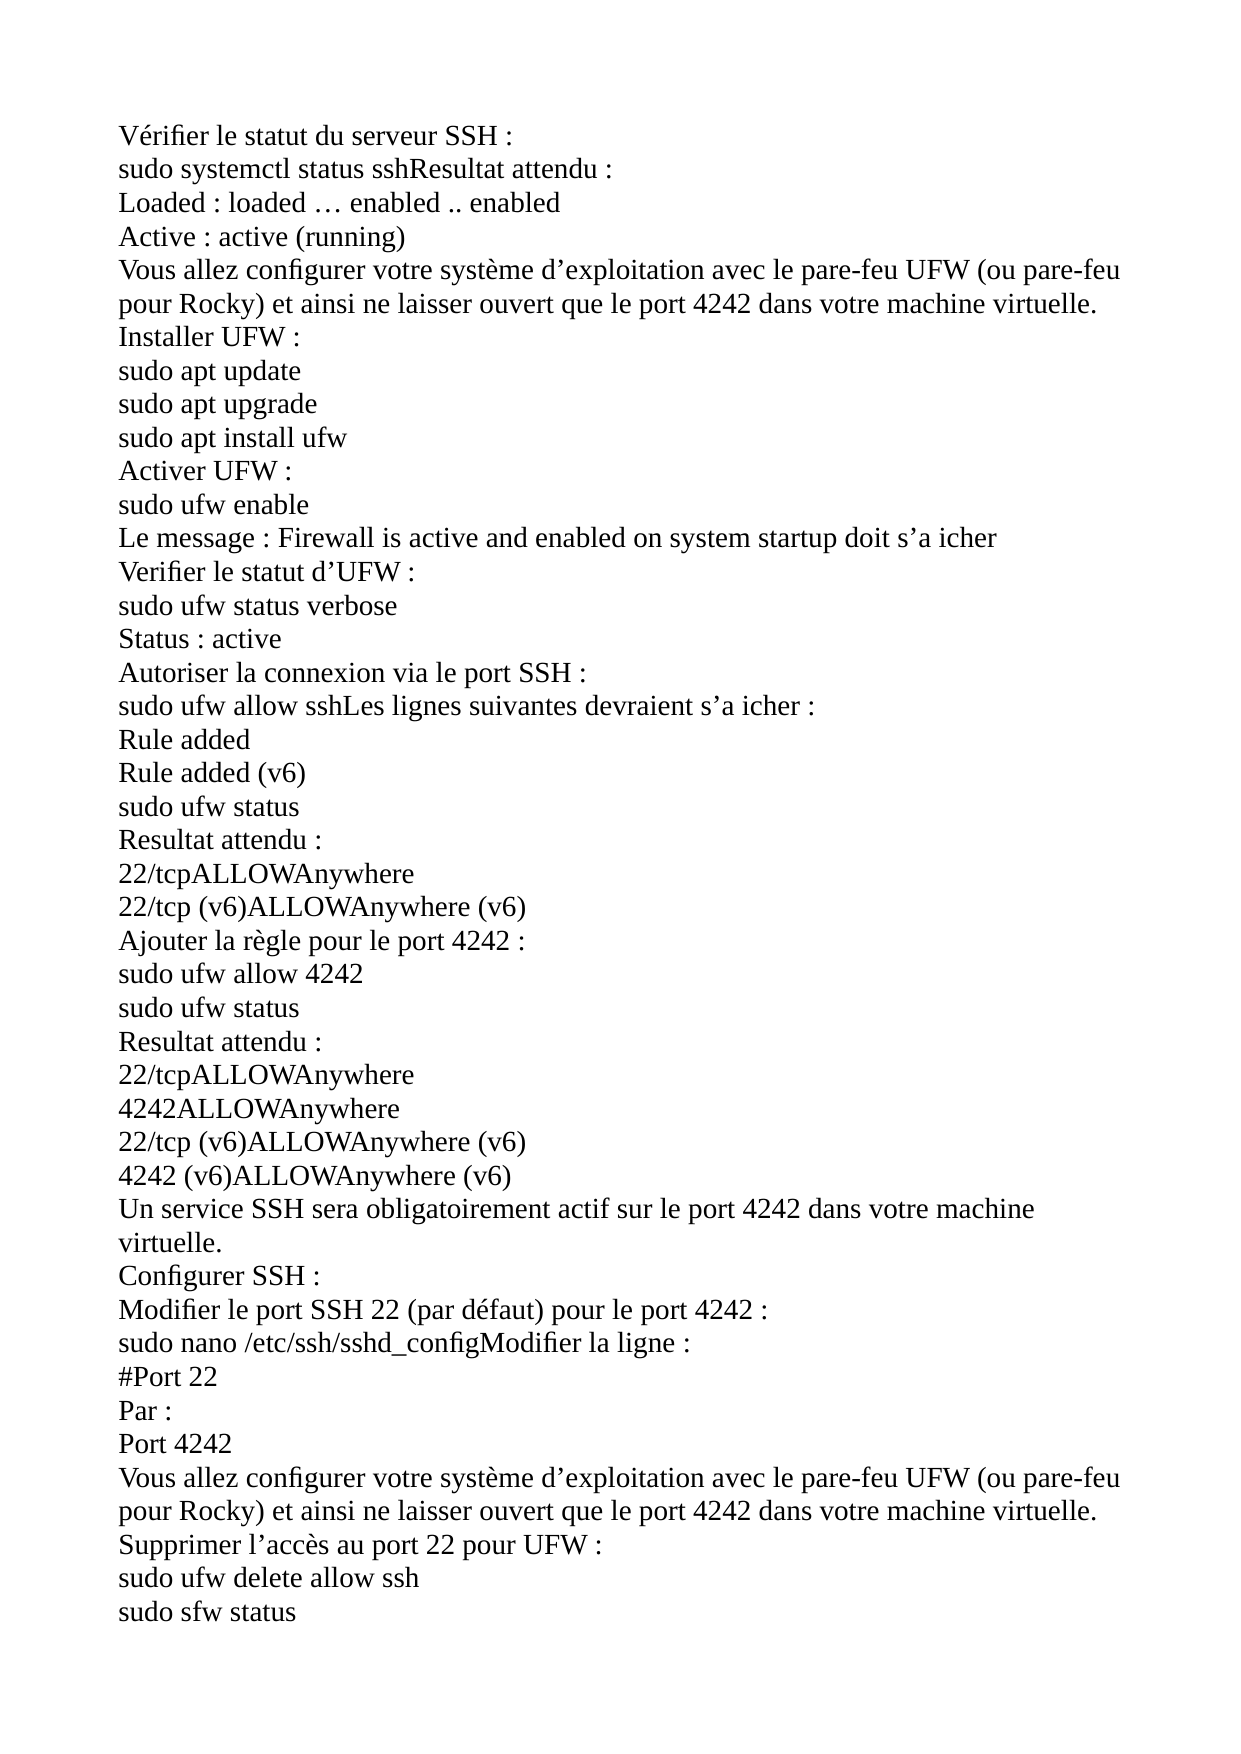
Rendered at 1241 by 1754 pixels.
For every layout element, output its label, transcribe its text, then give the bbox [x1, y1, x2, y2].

text Loaded : loaded … enabled .. enabled [118, 185, 1122, 219]
text Vériﬁer le statut du serveur SSH : [118, 118, 1122, 152]
text Installer UFW : [118, 319, 1122, 353]
text sudo ufw status [118, 990, 1122, 1024]
text Modiﬁer le port SSH 22 (par défaut) pour le port 4242 : [118, 1292, 1122, 1326]
text sudo ufw delete allow ssh [118, 1560, 1122, 1594]
text Rule added [118, 722, 1122, 755]
text sudo apt install ufw [118, 420, 1122, 453]
text Port 4242 [118, 1426, 1122, 1460]
text sudo sfw status [118, 1594, 1122, 1627]
text sudo ufw enable [118, 487, 1122, 521]
text Par : [118, 1393, 1122, 1426]
text Vous allez conﬁgurer votre système d’exploitation avec le pare-feu UFW (ou pare-feu [118, 1460, 1122, 1493]
text 22/tcpALLOWAnywhere [118, 1057, 1122, 1091]
text 22/tcp (v6)ALLOWAnywhere (v6) [118, 1124, 1122, 1158]
text sudo ufw allow 4242 [118, 957, 1122, 990]
text Le message : Firewall is active and enabled on system startup doit s’a icher [118, 521, 1122, 554]
text 4242ALLOWAnywhere [118, 1091, 1122, 1124]
text Autoriser la connexion via le port SSH : [118, 655, 1122, 688]
text 22/tcpALLOWAnywhere [118, 856, 1122, 889]
text Conﬁgurer SSH : [118, 1258, 1122, 1292]
text 22/tcp (v6)ALLOWAnywhere (v6) [118, 889, 1122, 923]
text 4242 (v6)ALLOWAnywhere (v6) [118, 1158, 1122, 1191]
text Activer UFW : [118, 453, 1122, 487]
text Resultat attendu : [118, 1024, 1122, 1057]
text Status : active [118, 621, 1122, 655]
text Active : active (running) [118, 219, 1122, 252]
text sudo ufw allow sshLes lignes suivantes devraient s’a icher : [118, 688, 1122, 722]
text sudo systemctl status sshResultat attendu : [118, 152, 1122, 185]
text sudo apt upgrade [118, 386, 1122, 420]
text sudo ufw status verbose [118, 588, 1122, 621]
text Resultat attendu : [118, 822, 1122, 856]
text Ajouter la règle pour le port 4242 : [118, 923, 1122, 957]
text Un service SSH sera obligatoirement actif sur le port 4242 dans votre machine virtuelle. [118, 1191, 1122, 1258]
text Supprimer l’accès au port 22 pour UFW : [118, 1527, 1122, 1560]
text sudo nano /etc/ssh/sshd_conﬁgModiﬁer la ligne : [118, 1326, 1122, 1359]
text sudo ufw status [118, 789, 1122, 822]
text Veriﬁer le statut d’UFW : [118, 554, 1122, 588]
text #Port 22 [118, 1359, 1122, 1393]
text pour Rocky) et ainsi ne laisser ouvert que le port 4242 dans votre machine virtuelle. [118, 1493, 1122, 1527]
text pour Rocky) et ainsi ne laisser ouvert que le port 4242 dans votre machine virtuelle. [118, 286, 1122, 319]
text Vous allez conﬁgurer votre système d’exploitation avec le pare-feu UFW (ou pare-feu [118, 252, 1122, 286]
text sudo apt update [118, 353, 1122, 386]
text Rule added (v6) [118, 755, 1122, 789]
